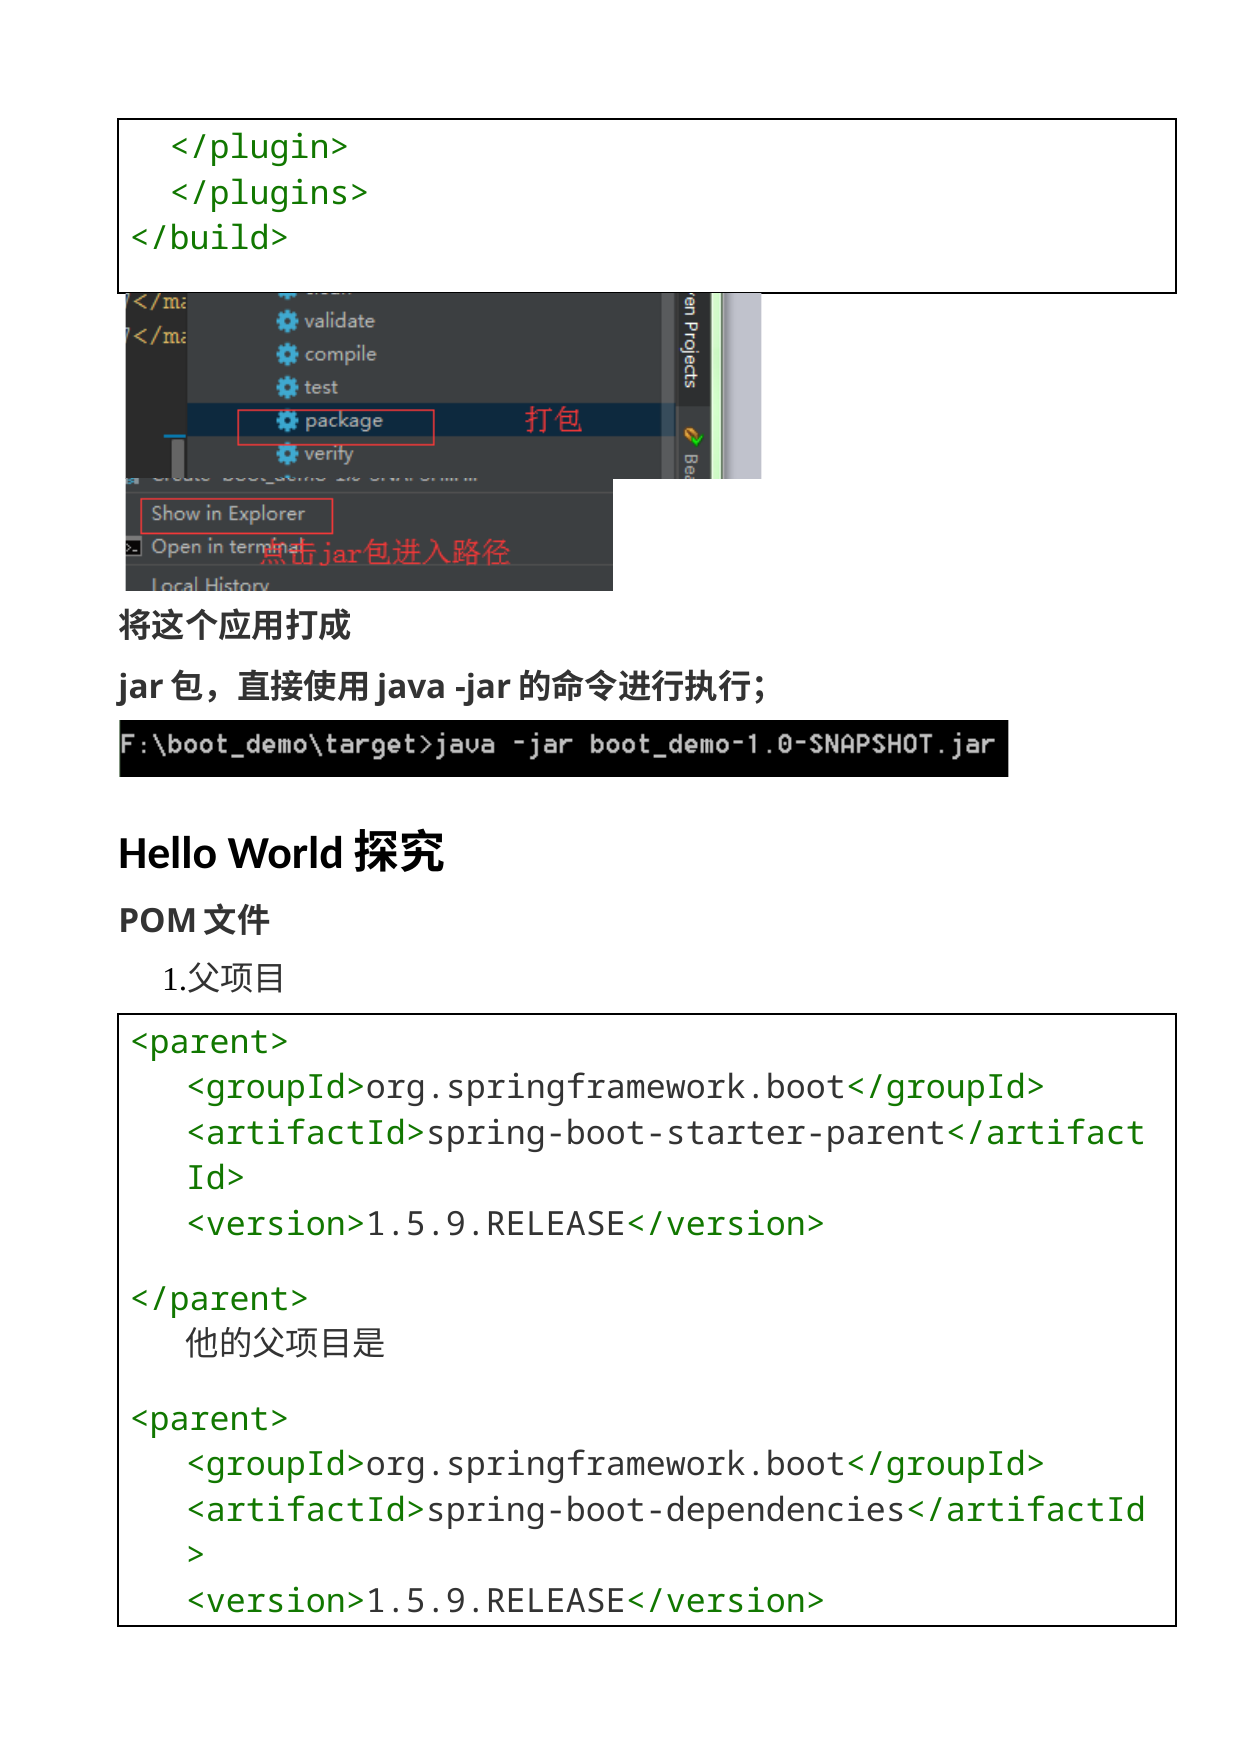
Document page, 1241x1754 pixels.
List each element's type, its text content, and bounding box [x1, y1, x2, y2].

text 将这个应用打成 [118, 599, 1122, 647]
picture [119, 720, 1009, 777]
text 1.父项目 [162, 955, 1122, 1000]
table_header <parent> <groupId>org.springframework.boot</groupId> <artifactId>spring‐boot‐starter‐parent</artifactId> <version>1.5.9.RELEASE</version> </parent> 他的父项目是 <parent> <groupId>org.springframework.boot</groupId> <artifactId>spring‐boot‐dependencies</artifactId> <version>1.5.9.RELEASE</version> [119, 1015, 1175, 1625]
text jar包，直接使用java -jar的命令进行执行； [118, 659, 1122, 708]
picture [125, 293, 762, 591]
text Hello World探究 [118, 815, 1122, 881]
text POM文件 [118, 894, 1122, 942]
table_header </plugin> </plugins> </build> [119, 120, 1175, 292]
